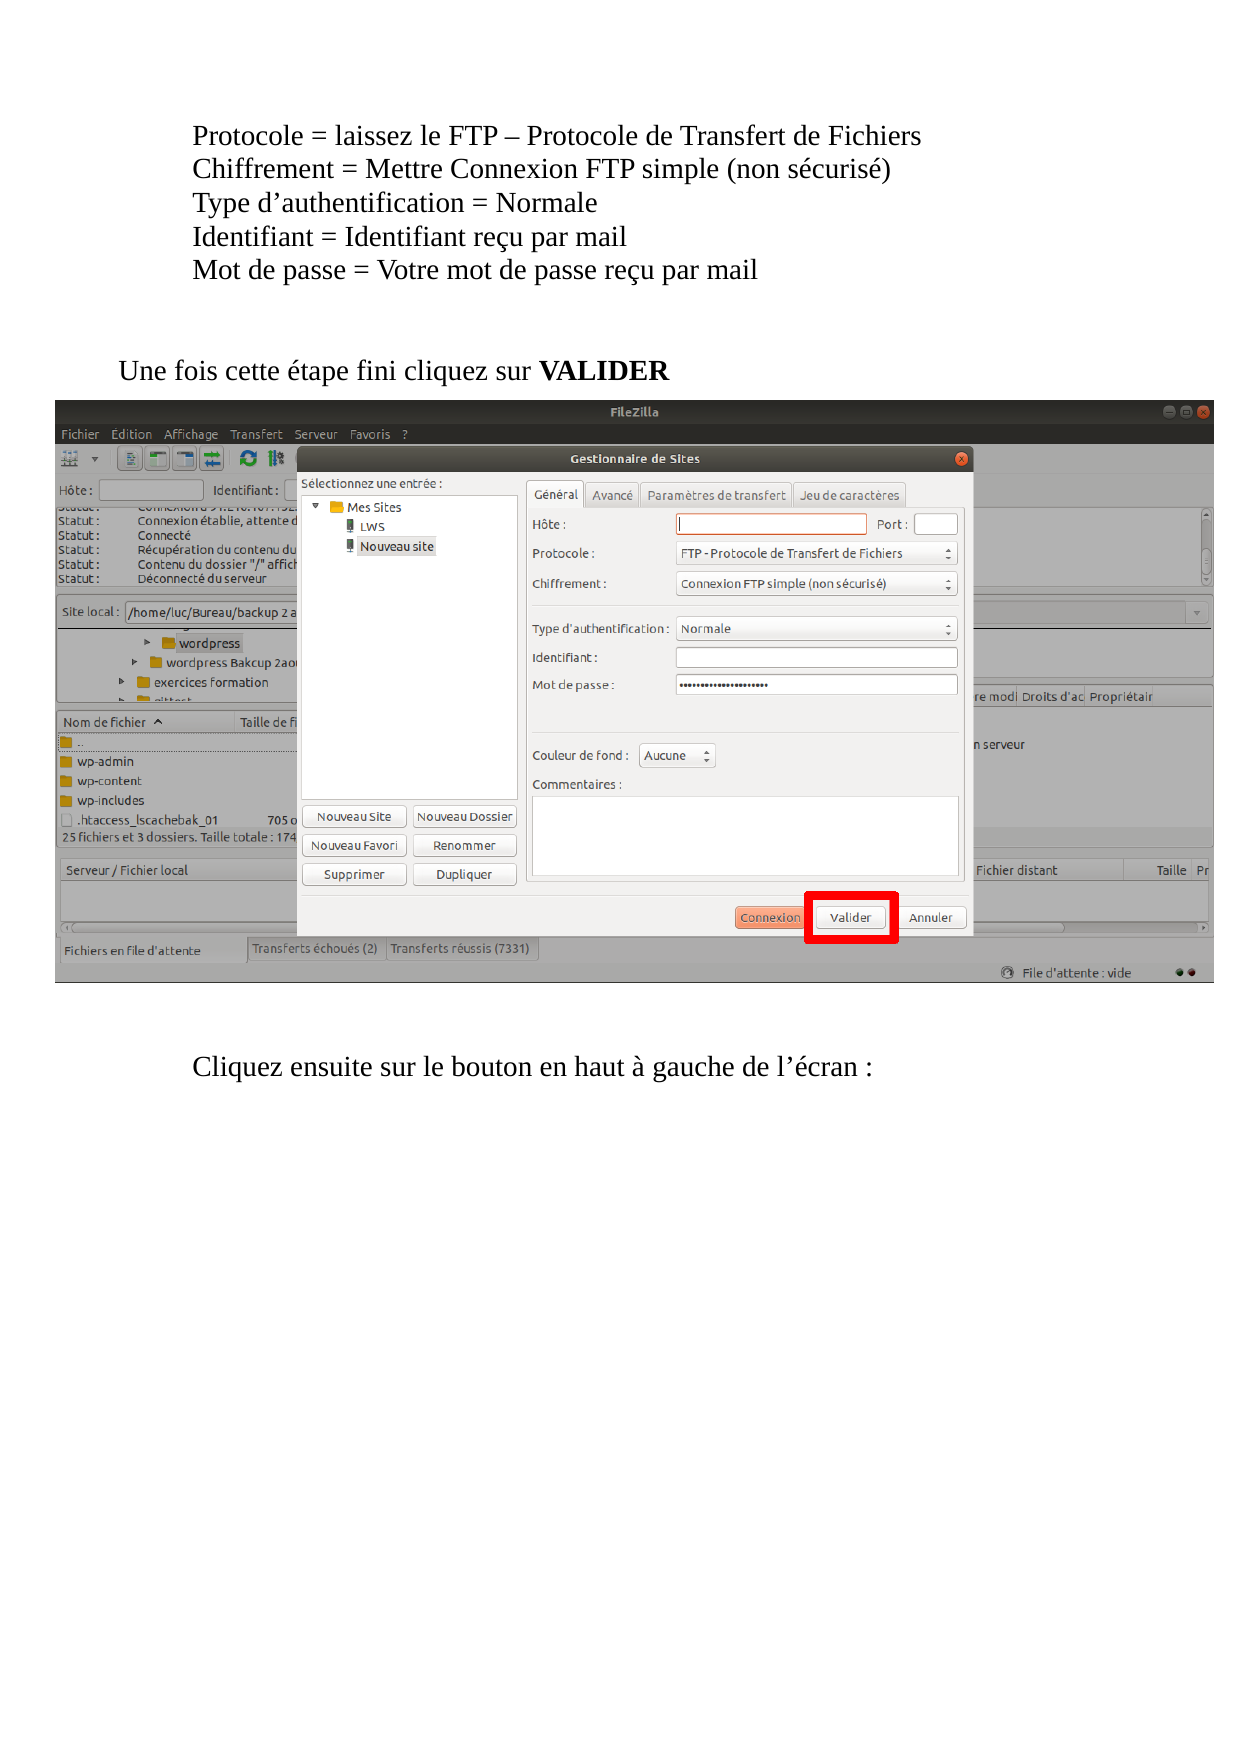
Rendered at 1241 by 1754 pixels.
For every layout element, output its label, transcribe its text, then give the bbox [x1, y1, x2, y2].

text Une fois cette étape fini cliquez sur VALIDER [118, 353, 1122, 386]
text Protocole = laissez le FTP – Protocole de Transfert de Fichiers [118, 118, 1122, 152]
picture [55, 400, 1214, 983]
text Chiffrement = Mettre Connexion FTP simple (non sécurisé) [118, 152, 1122, 185]
text Cliquez ensuite sur le bouton en haut à gauche de l’écran : [118, 1049, 1122, 1083]
text Identifiant = Identifiant reçu par mail [118, 219, 1122, 252]
text Type d’authentification = Normale [118, 185, 1122, 219]
text Mot de passe = Votre mot de passe reçu par mail [118, 252, 1122, 286]
